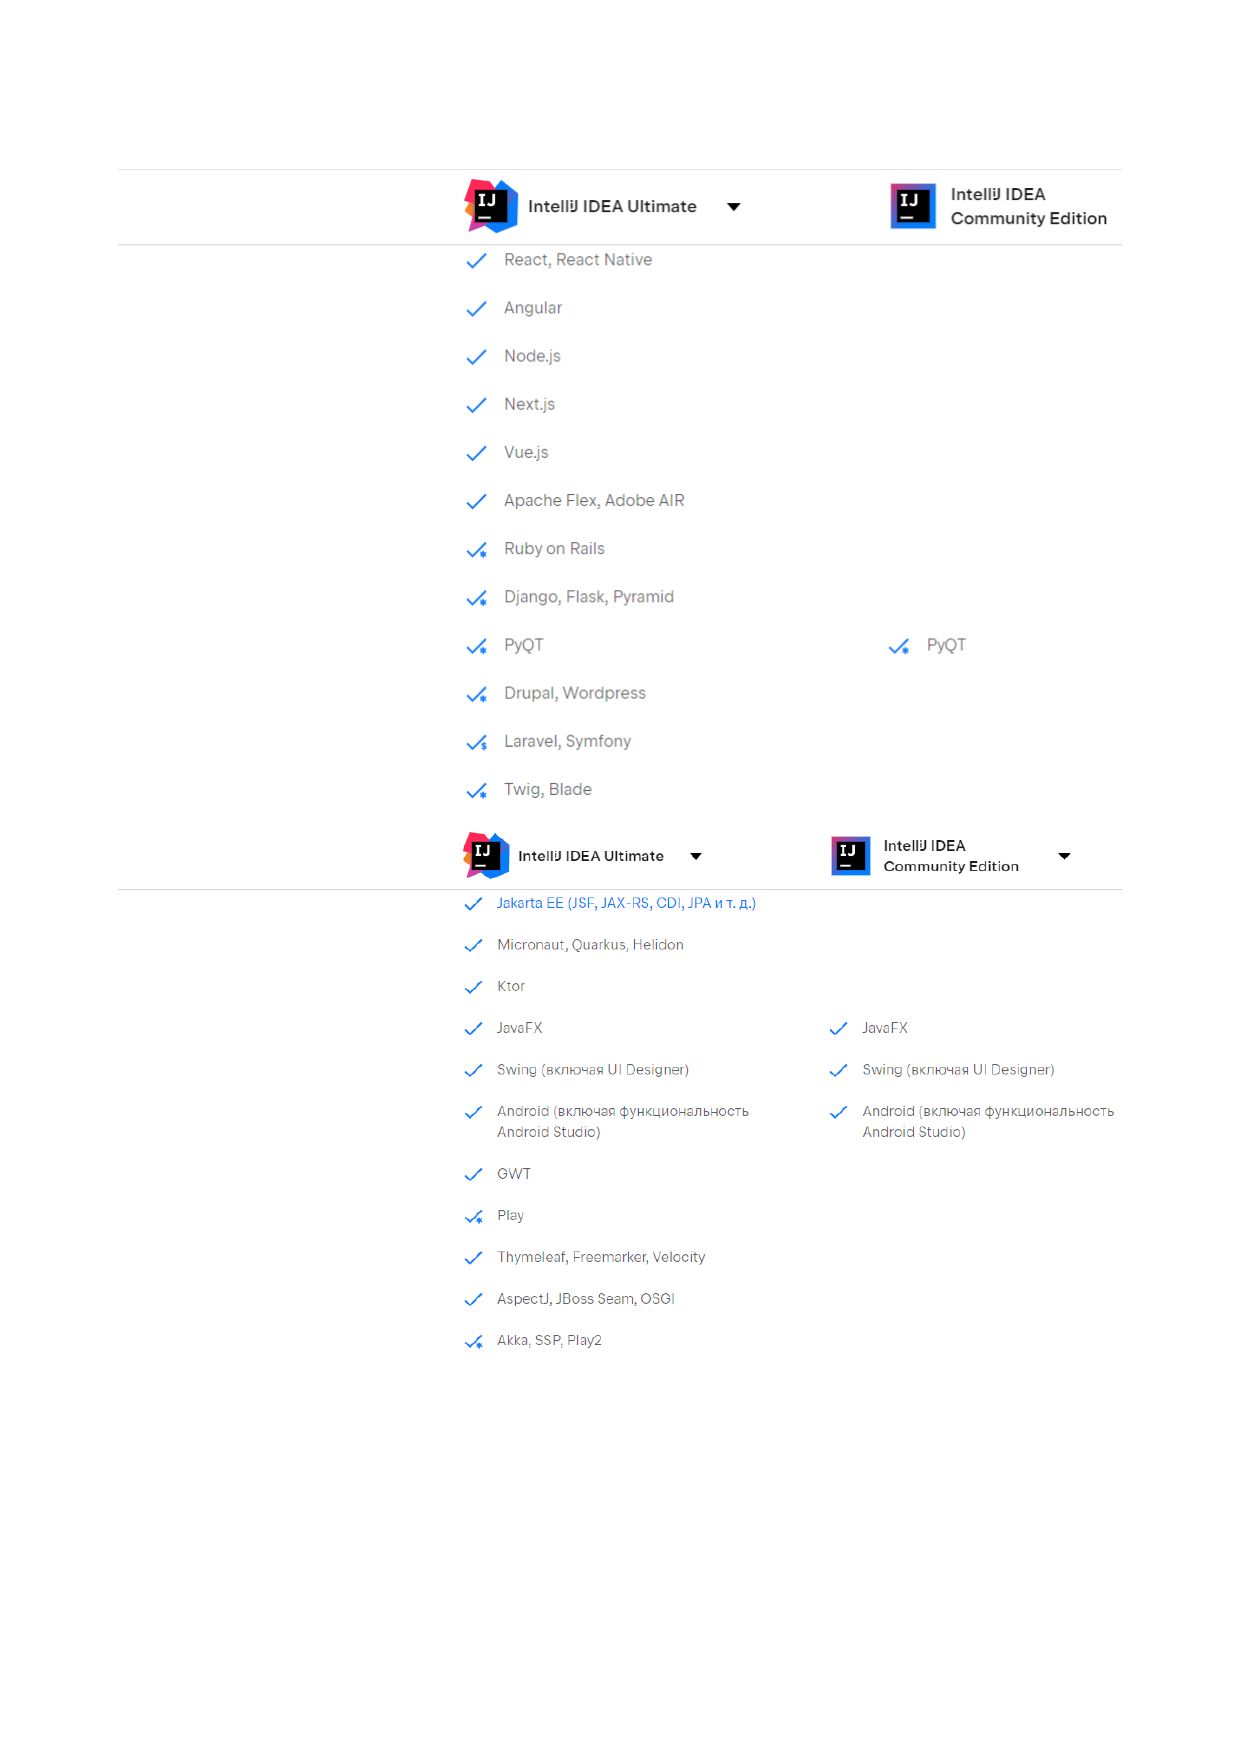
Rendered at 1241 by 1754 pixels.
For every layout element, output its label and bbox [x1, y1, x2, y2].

picture [118, 825, 1123, 1350]
picture [118, 168, 1123, 809]
